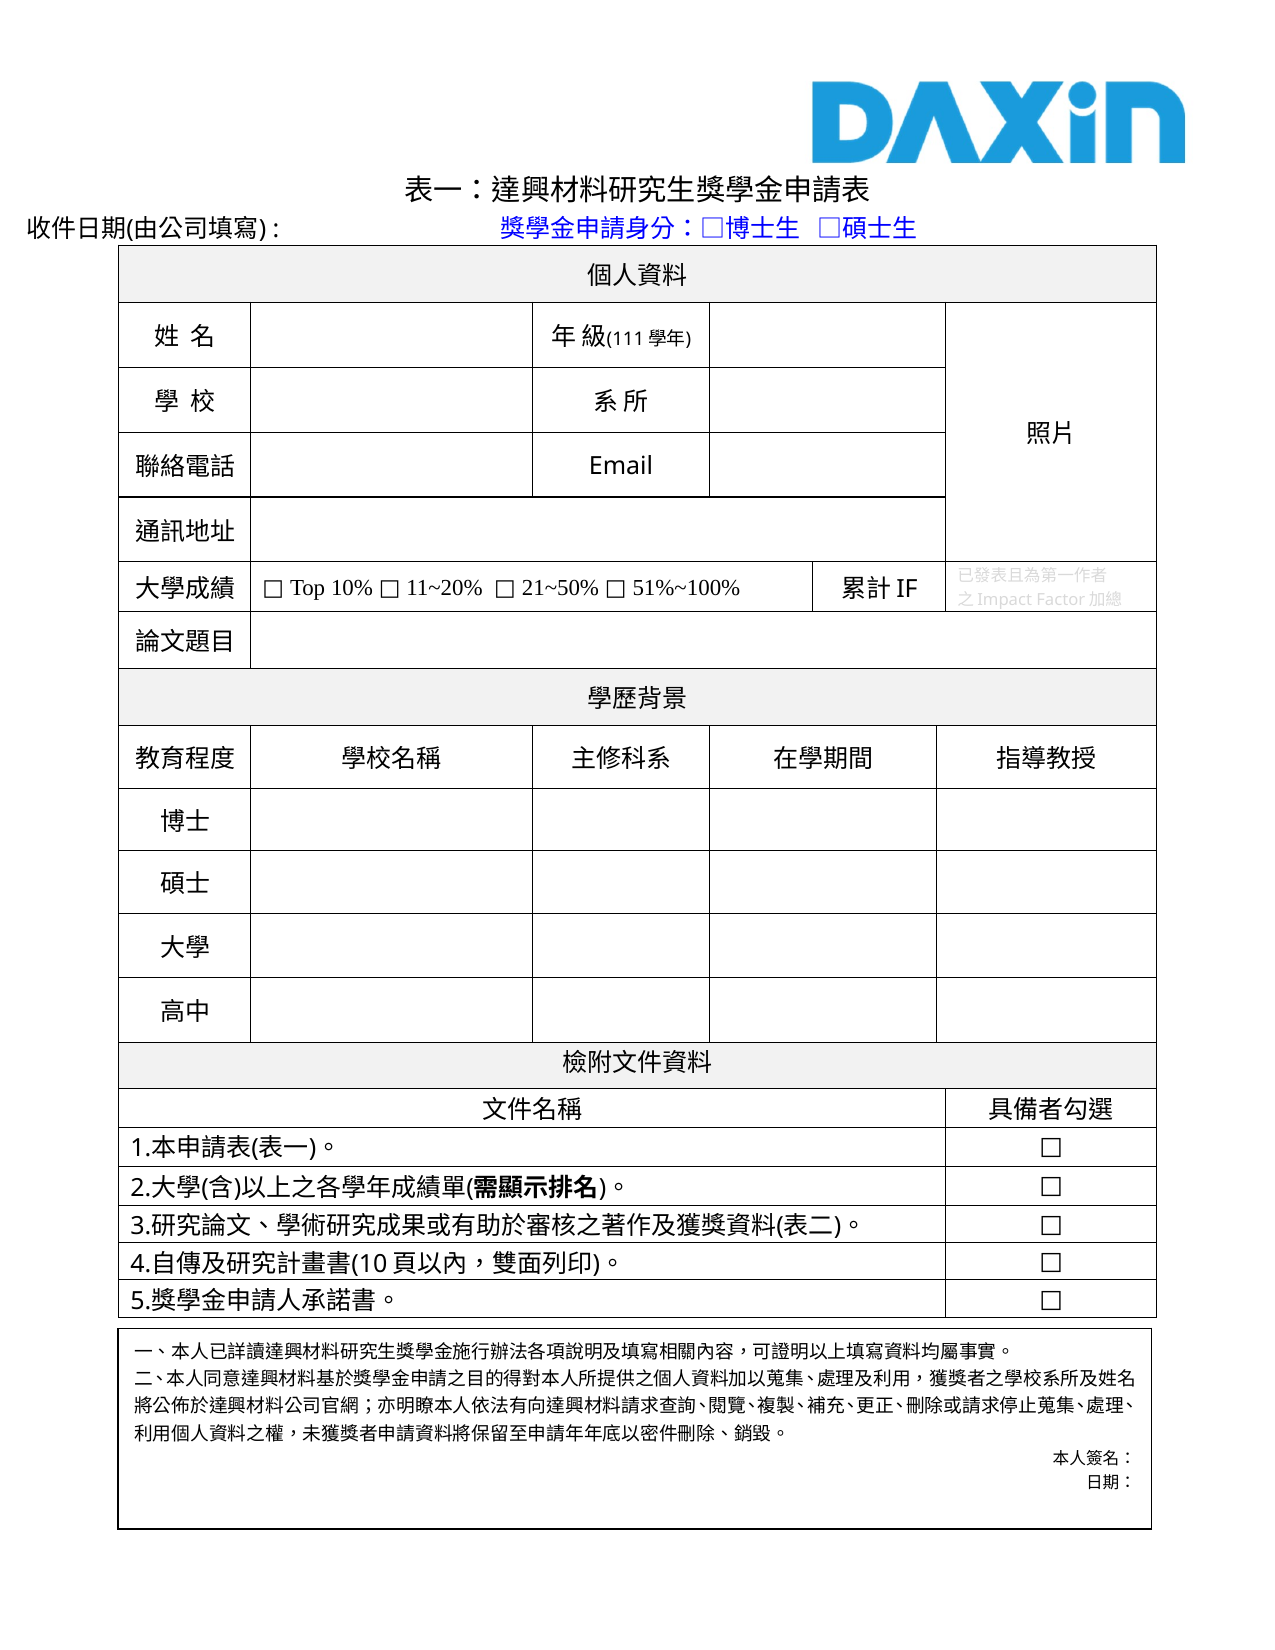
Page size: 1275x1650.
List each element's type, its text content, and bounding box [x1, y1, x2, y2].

table_cell 通訊地址 [119, 498, 250, 561]
table_cell □ [946, 1167, 1156, 1205]
table_cell 在學期間 [710, 726, 936, 788]
table_cell 文件名稱 [119, 1089, 945, 1127]
table_cell [251, 789, 532, 850]
table_cell 1.本申請表(表一)。 [119, 1128, 945, 1166]
table_cell [251, 914, 532, 977]
text 一、本人已詳讀達興材料研究生獎學金施行辦法各項說明及填寫相關內容，可證明以上填寫資料均屬事實。 [134, 1337, 1136, 1364]
picture [794, 75, 1200, 166]
table_cell □ [946, 1280, 1156, 1317]
table_cell [251, 433, 532, 496]
table_cell 已發表且為第一作者 之Impact Factor加總 [946, 562, 1156, 611]
table_cell 姓 名 [119, 303, 250, 367]
text 表一：達興材料研究生獎學金申請表 [75, 166, 1200, 208]
table_cell 3.研究論文、學術研究成果或有助於審核之著作及獲獎資料(表二)。 [119, 1206, 945, 1242]
table_cell 4.自傳及研究計畫書(10頁以內，雙面列印)。 [119, 1243, 945, 1279]
table_header 個人資料 [119, 246, 1156, 302]
table_cell 學校名稱 [251, 726, 532, 788]
table_cell 論文題目 [119, 612, 250, 668]
table_cell 累計IF [813, 562, 945, 611]
table_cell [710, 978, 936, 1042]
table_cell 聯絡電話 [119, 433, 250, 496]
table_cell [251, 851, 532, 912]
table_cell □ [946, 1243, 1156, 1279]
table_cell Email [533, 433, 709, 496]
table_cell 具備者勾選 [946, 1089, 1156, 1127]
text 日期： [134, 1469, 1136, 1494]
table_cell [533, 851, 709, 912]
table_cell [710, 851, 936, 912]
text 收件日期(由公司填寫) : 獎學金申請身分：□博士生 □碩士生 [0, 208, 1200, 244]
table_cell 照片 [946, 303, 1156, 561]
table_cell 學歷背景 [119, 669, 1156, 725]
table_cell 檢附文件資料 [119, 1043, 1156, 1088]
table_cell 教育程度 [119, 726, 250, 788]
table_cell [533, 914, 709, 977]
table_cell [710, 433, 945, 496]
table_cell [533, 789, 709, 850]
table_cell [710, 914, 936, 977]
table_cell [937, 978, 1156, 1042]
table_cell [251, 612, 1156, 668]
table_cell □ [946, 1128, 1156, 1166]
text 二、本人同意達興材料基於獎學金申請之目的得對本人所提供之個人資料加以蒐集、處理及利用，獲獎者之學校系所及姓名將公佈於達興材料公司官網；亦明瞭本人依法有向達興材料請求查詢、閱覽、複製、補充、更正、刪除或請求停止蒐集、處理、利用個人資料之權，未獲獎者申請資料將保留至申請年年底以密件刪除、銷毀。 [134, 1364, 1136, 1445]
table_cell [937, 789, 1156, 850]
table_cell □ [946, 1206, 1156, 1242]
text 本人簽名： [134, 1445, 1136, 1469]
table_cell 碩士 [119, 851, 250, 912]
table_cell 博士 [119, 789, 250, 850]
table_cell [251, 368, 532, 432]
table_cell [937, 914, 1156, 977]
table_cell [533, 978, 709, 1042]
table_cell 大學 [119, 914, 250, 977]
table_cell 主修科系 [533, 726, 709, 788]
table_cell [251, 978, 532, 1042]
table_cell [710, 368, 945, 432]
table_cell [251, 303, 532, 367]
table_cell 大學成績 [119, 562, 250, 611]
table_cell 2.大學(含)以上之各學年成績單(需顯示排名)。 [119, 1167, 945, 1205]
table_cell [710, 303, 945, 367]
table_cell [710, 789, 936, 850]
table_cell 高中 [119, 978, 250, 1042]
table_cell □ Top 10% □ 11~20% □ 21~50% □ 51%~100% [251, 562, 812, 611]
table_cell 指導教授 [937, 726, 1156, 788]
table_cell 學 校 [119, 368, 250, 432]
table_cell 年 級(111學年) [533, 303, 709, 367]
table_cell 系 所 [533, 368, 709, 432]
table_cell [251, 498, 945, 561]
table_cell 5.獎學金申請人承諾書。 [119, 1280, 945, 1317]
table_cell [937, 851, 1156, 912]
